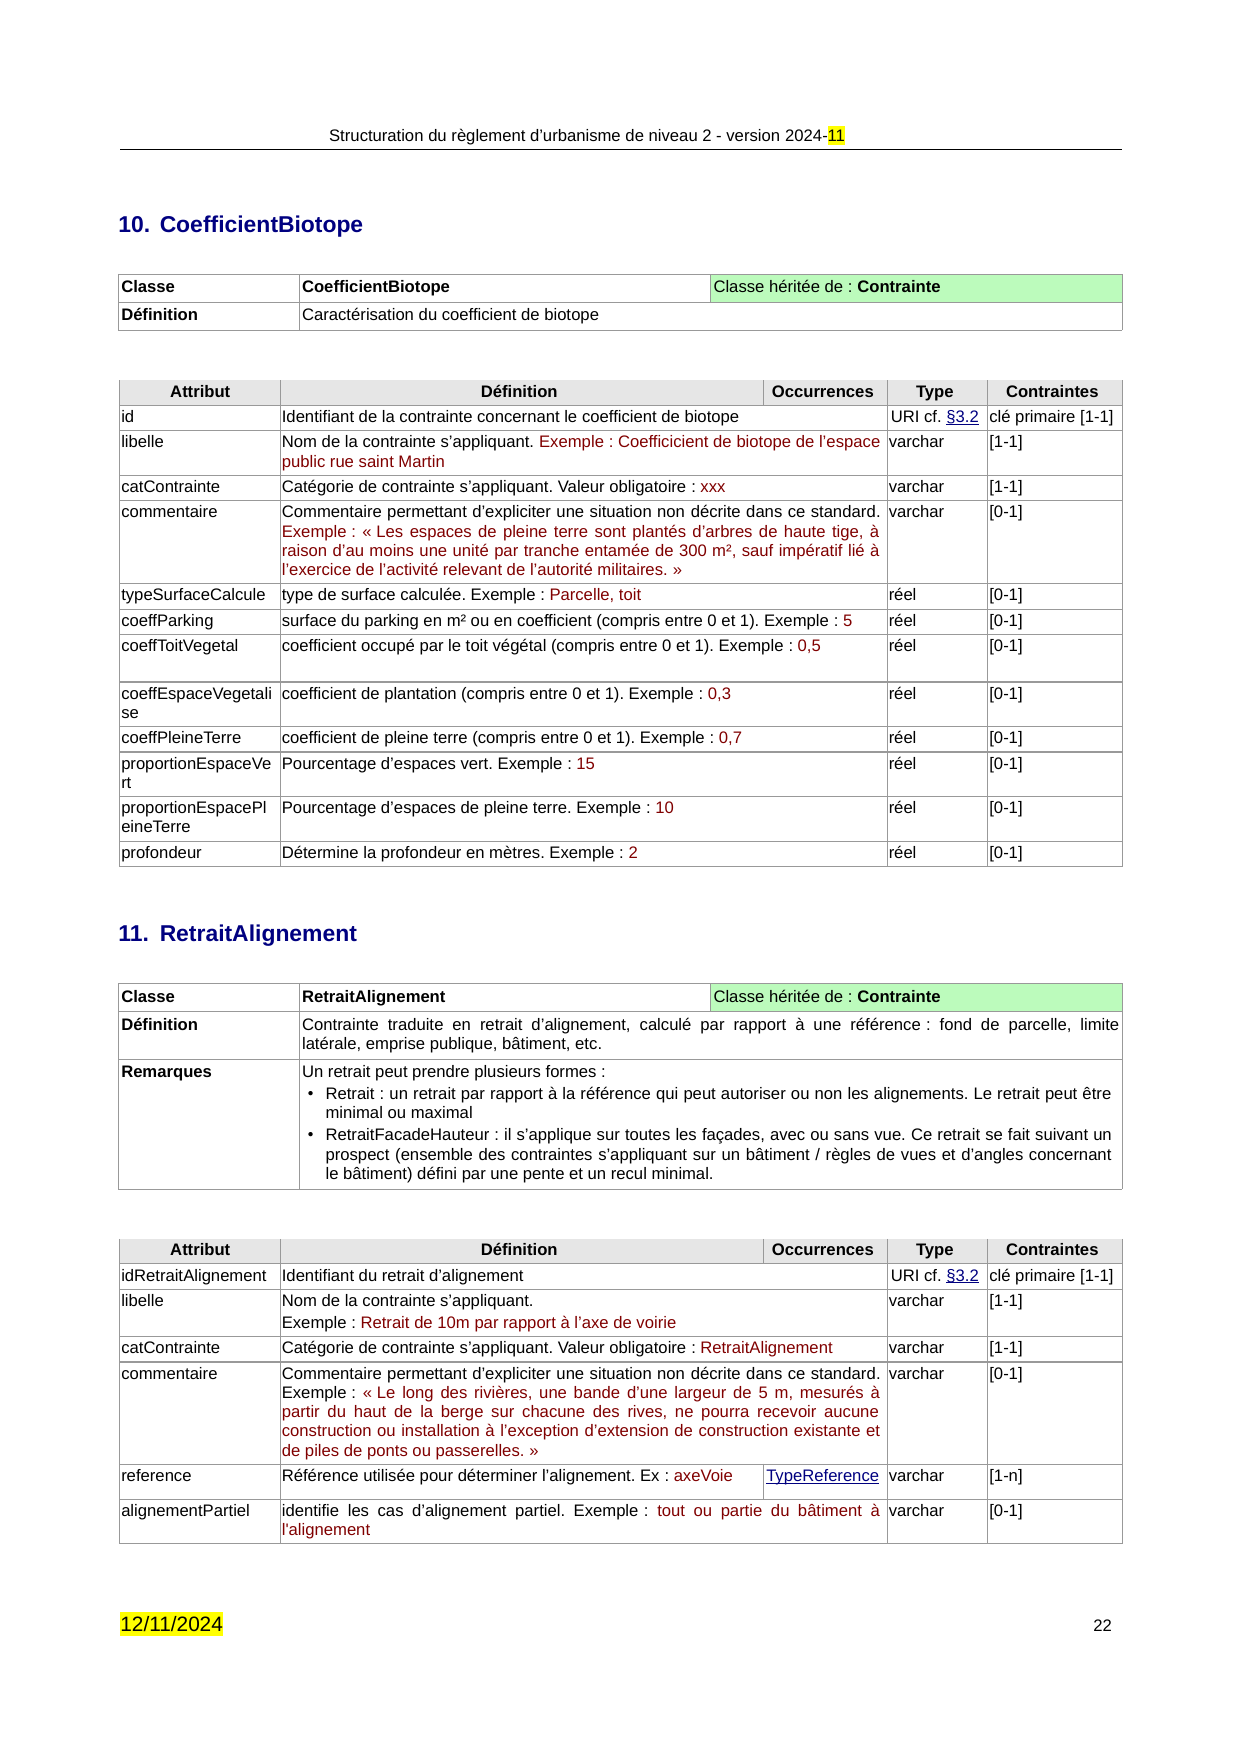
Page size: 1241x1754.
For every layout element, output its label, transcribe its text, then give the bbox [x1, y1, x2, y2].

table_cell [1-1] [988, 431, 1122, 475]
table_cell Commentaire permettant d’expliciter une situation non décrite dans ce standard. Exemple : « Le long des rivières, une bande d’une largeur de 5 m, mesurés à partir du haut de la berge sur chacune des rives, ne pourra recevoir aucune construction ou installation à l’exception d’extension de construction existante et de piles de ponts ou passerelles. » [281, 1363, 887, 1463]
table_header Classe héritée de : Contrainte [711, 275, 1122, 302]
table_cell alignementPartiel [120, 1500, 280, 1543]
subtitle CoefficientBiotope [118, 211, 1122, 237]
table_cell Pourcentage d’espaces de pleine terre. Exemple : 10 [281, 797, 887, 841]
table_cell ‍commentaire [120, 501, 280, 583]
subtitle RetraitAlignement [118, 920, 1122, 946]
table_cell varchar [888, 431, 987, 475]
table_cell coeffPleineTerre [120, 727, 280, 751]
table_cell type de surface calculée. Exemple : Parcelle, toit [281, 584, 887, 608]
table_header Classe [119, 984, 299, 1011]
table_header Type [888, 380, 987, 405]
table_header Classe [119, 275, 299, 302]
table_header Attribut [120, 1239, 280, 1263]
table_header Type [888, 1239, 987, 1263]
table_cell [1-n] [988, 1465, 1122, 1498]
table_header Définition [281, 380, 763, 405]
table_cell identifie les cas d’alignement partiel. Exemple : tout ou partie du bâtiment à l'alignement [281, 1500, 887, 1543]
table_header CoefficientBiotope [300, 275, 710, 302]
table_cell coefficient de pleine terre (compris entre 0 et 1). Exemple : 0,7 [281, 727, 887, 751]
table_header Contraintes [988, 380, 1122, 405]
table_cell Définition [119, 1012, 299, 1058]
table_cell coefficient de plantation (compris entre 0 et 1). Exemple : 0,3 [281, 683, 887, 726]
table_cell réel [888, 842, 987, 866]
table_cell [0-1] [988, 501, 1122, 583]
table_cell proportionEspaceVert [120, 753, 280, 796]
table_cell varchar [888, 476, 987, 500]
table_cell varchar [888, 1500, 987, 1543]
table_cell surface du parking en m² ou en coefficient (compris entre 0 et 1). Exemple : 5 [281, 610, 887, 634]
table_cell profondeur [120, 842, 280, 866]
table_cell Nom de la contrainte s’appliquant. Exemple : Retrait de 10m par rapport à l’axe de voirie [281, 1290, 887, 1336]
table_cell réel [888, 584, 987, 608]
table_cell [0-1] [988, 727, 1122, 751]
table_cell catContrainte [120, 1337, 280, 1361]
table_cell reference [120, 1465, 280, 1498]
table_header Définition [281, 1239, 763, 1263]
table_cell réel [888, 635, 987, 681]
table_cell varchar [888, 501, 987, 583]
table_cell Commentaire permettant d’expliciter une situation non décrite dans ce standard. Exemple : « Les espaces de pleine terre sont plantés d’arbres de haute tige, à raison d’au moins une unité par tranche entamée de 300 m², sauf impératif lié à l’exercice de l’activité relevant de l’autorité militaires. » [281, 501, 887, 583]
table_cell Catégorie de contrainte s’appliquant. Valeur obligatoire : RetraitAlignement [281, 1337, 887, 1361]
table_cell [0-1] [988, 1500, 1122, 1543]
table_cell URI cf. §3.2 [888, 1264, 987, 1288]
table_cell Détermine la profondeur en mètres. Exemple : 2 [281, 842, 887, 866]
table_cell Référence utilisée pour déterminer l’alignement. Ex : axeVoie [281, 1465, 763, 1498]
table_cell coeffParking [120, 610, 280, 634]
table_header RetraitAlignement [300, 984, 710, 1011]
table_cell Remarques [119, 1060, 299, 1188]
table_cell [0-1] [988, 610, 1122, 634]
table_cell typeSurfaceCalcule [120, 584, 280, 608]
table_cell coeffToitVegetal [120, 635, 280, 681]
table_cell réel [888, 683, 987, 726]
table_header Occurrences [764, 1239, 887, 1263]
table_cell catContrainte [120, 476, 280, 500]
table_cell Catégorie de contrainte s’appliquant. Valeur obligatoire : xxx [281, 476, 887, 500]
table_cell ‍commentaire [120, 1363, 280, 1463]
table_header Occurrences [764, 380, 887, 405]
table_cell varchar [888, 1465, 987, 1498]
table_cell coeffEspaceVegetalise [120, 683, 280, 726]
table_cell libelle [120, 431, 280, 475]
table_cell coefficient occupé par le toit végétal (compris entre 0 et 1). Exemple : 0,5 [281, 635, 887, 681]
table_cell varchar [888, 1363, 987, 1463]
table_header Classe héritée de : Contrainte [711, 984, 1122, 1011]
table_cell varchar [888, 1290, 987, 1336]
table_cell idRetraitAlignement [120, 1264, 280, 1288]
table_cell [0-1] [988, 797, 1122, 841]
table_cell réel [888, 753, 987, 796]
table_cell libelle [120, 1290, 280, 1336]
table_cell Pourcentage d’espaces vert. Exemple : 15 [281, 753, 887, 796]
table_cell réel [888, 610, 987, 634]
table_cell [1-1] [988, 1337, 1122, 1361]
table_cell Caractérisation du coefficient de biotope [300, 303, 1122, 330]
table_cell [0-1] [988, 1363, 1122, 1463]
table_cell Identifiant de la contrainte concernant le coefficient de biotope [281, 406, 887, 430]
table_cell réel [888, 797, 987, 841]
table_cell clé primaire [1-1] [988, 406, 1122, 430]
table_cell proportionEspacePleineTerre [120, 797, 280, 841]
table_header Contraintes [988, 1239, 1122, 1263]
table_cell [0-1] [988, 683, 1122, 726]
table_cell [1-1] [988, 1290, 1122, 1336]
table_header Attribut [120, 380, 280, 405]
table_cell [0-1] [988, 584, 1122, 608]
table_cell Contrainte traduite en retrait d’alignement, calculé par rapport à une référence : fond de parcelle, limite latérale, emprise publique, bâtiment, etc. [300, 1012, 1122, 1058]
table_cell varchar [888, 1337, 987, 1361]
table_cell [0-1] [988, 842, 1122, 866]
table_cell Nom de la contrainte s’appliquant. Exemple : Coefficicient de biotope de l’espace public rue saint Martin [281, 431, 887, 475]
table_cell Un retrait peut prendre plusieurs formes : Retrait : un retrait par rapport à la référence qui peut autoriser ou non les alignements. Le retrait peut être minimal ou maximal RetraitFacadeHauteur : il s’applique sur toutes les façades, avec ou sans vue. Ce retrait se fait suivant un prospect (ensemble des contraintes s’appliquant sur un bâtiment / règles de vues et d’angles concernant le bâtiment) défini par une pente et un recul minimal. [300, 1060, 1122, 1188]
table_cell id [120, 406, 280, 430]
table_cell [0-1] [988, 635, 1122, 681]
table_cell clé primaire [1-1] [988, 1264, 1122, 1288]
table_cell TypeReference [764, 1465, 887, 1498]
table_cell [0-1] [988, 753, 1122, 796]
table_cell URI cf. §3.2 [888, 406, 987, 430]
table_cell Identifiant du retrait d’alignement [281, 1264, 887, 1288]
table_cell [1-1] [988, 476, 1122, 500]
table_cell réel [888, 727, 987, 751]
table_cell Définition [119, 303, 299, 330]
